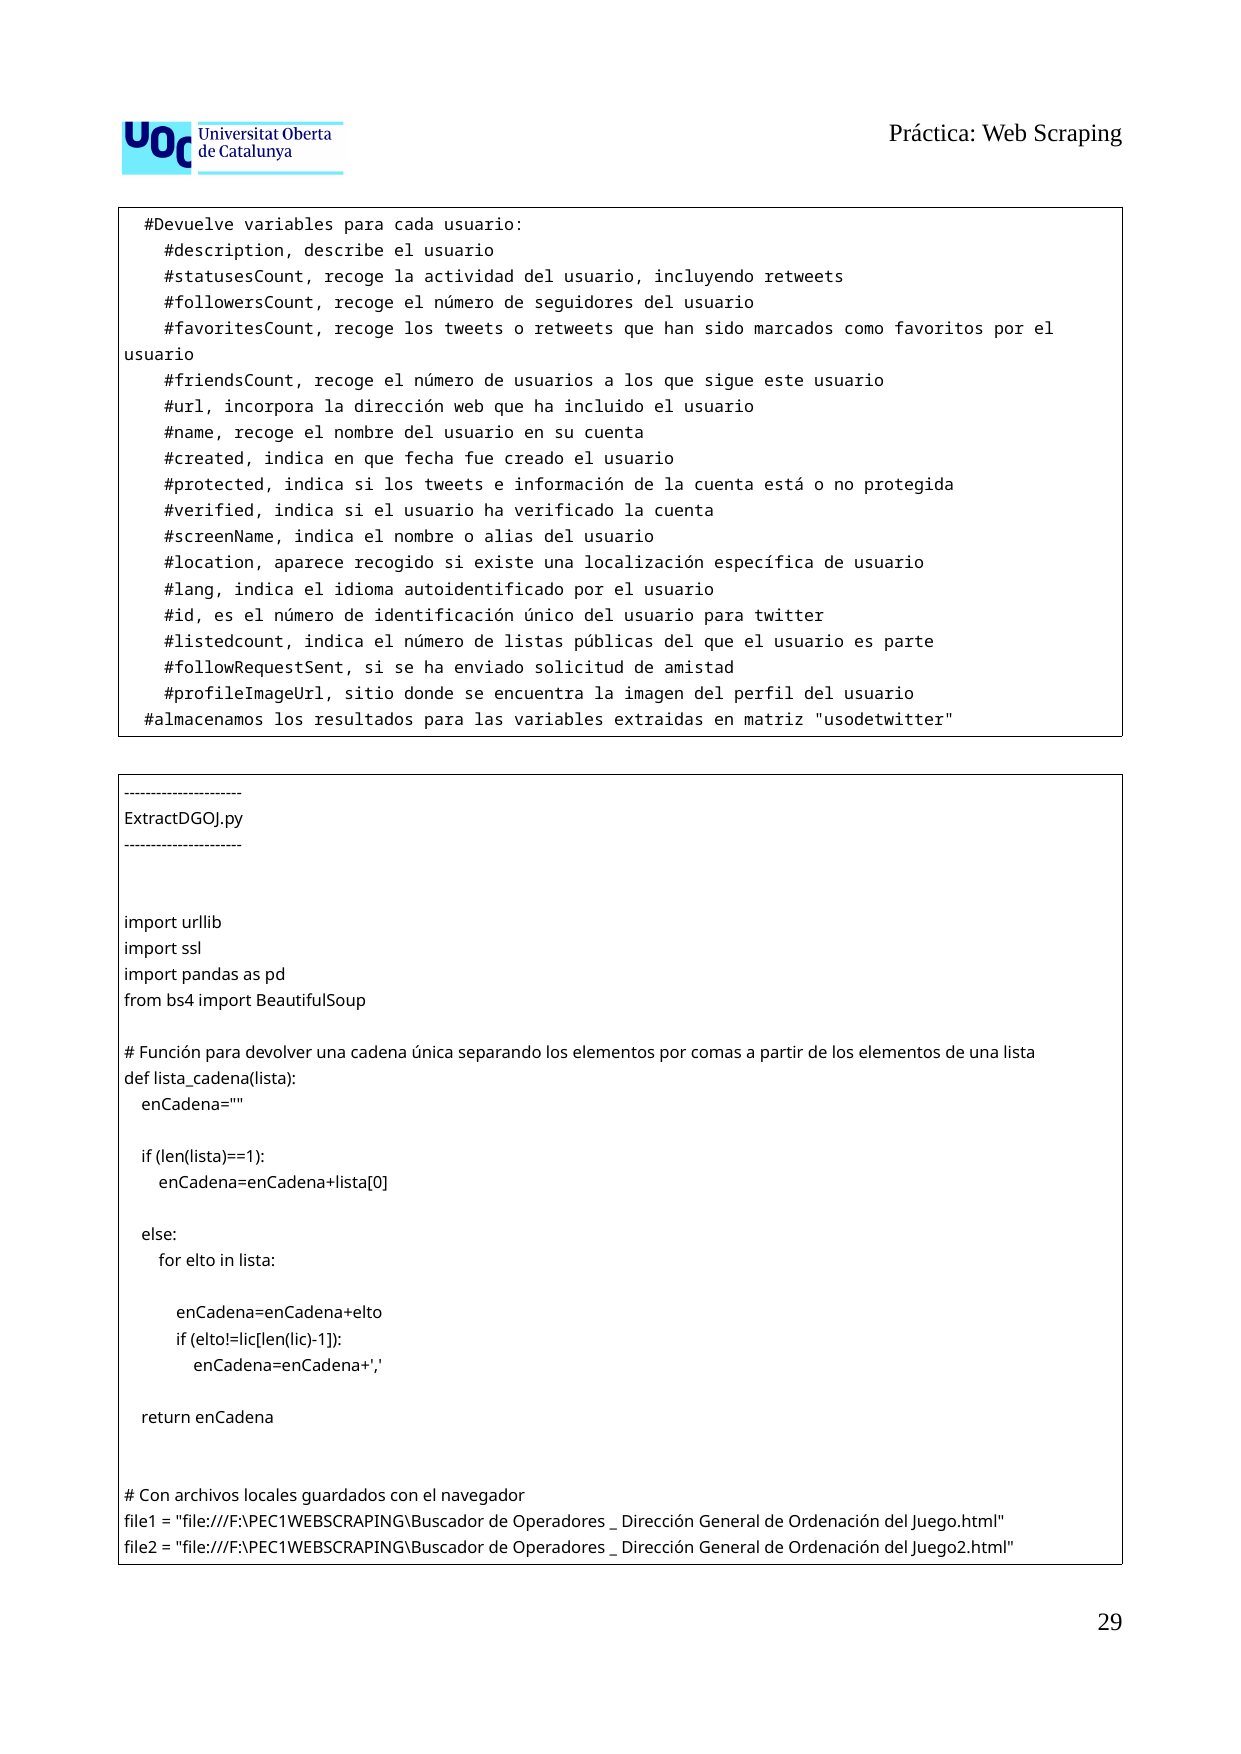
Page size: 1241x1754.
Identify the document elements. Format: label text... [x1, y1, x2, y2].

table_header #Devuelve variables para cada usuario: #description, describe el usuario #statusesCount, recoge la actividad del usuario, incluyendo retweets #followersCount, recoge el número de seguidores del usuario #favoritesCount, recoge los tweets o retweets que han sido marcados como favoritos por el usuario #friendsCount, recoge el número de usuarios a los que sigue este usuario #url, incorpora la dirección web que ha incluido el usuario #name, recoge el nombre del usuario en su cuenta #created, indica en que fecha fue creado el usuario #protected, indica si los tweets e información de la cuenta está o no protegida #verified, indica si el usuario ha verificado la cuenta #screenName, indica el nombre o alias del usuario #location, aparece recogido si existe una localización específica de usuario #lang, indica el idioma autoidentificado por el usuario #id, es el número de identificación único del usuario para twitter #listedcount, indica el número de listas públicas del que el usuario es parte #followRequestSent, si se ha enviado solicitud de amistad #profileImageUrl, sitio donde se encuentra la imagen del perfil del usuario #almacenamos los resultados para las variables extraidas en matriz "usodetwitter" [119, 208, 1122, 736]
picture [118, 118, 347, 178]
table_header ---------------------- ExtractDGOJ.py ---------------------- import urllib import ssl import pandas as pd from bs4 import BeautifulSoup # Función para devolver una cadena única separando los elementos por comas a partir de los elementos de una lista def lista_cadena(lista): enCadena="" if (len(lista)==1): enCadena=enCadena+lista[0] else: for elto in lista: enCadena=enCadena+elto if (elto!=lic[len(lic)-1]): enCadena=enCadena+',' return enCadena # Con archivos locales guardados con el navegador file1 = "file:///F:\PEC1WEBSCRAPING\Buscador de Operadores _ Dirección General de Ordenación del Juego.html" file2 = "file:///F:\PEC1WEBSCRAPING\Buscador de Operadores _ Dirección General de Ordenación del Juego2.html" [119, 775, 1122, 1564]
